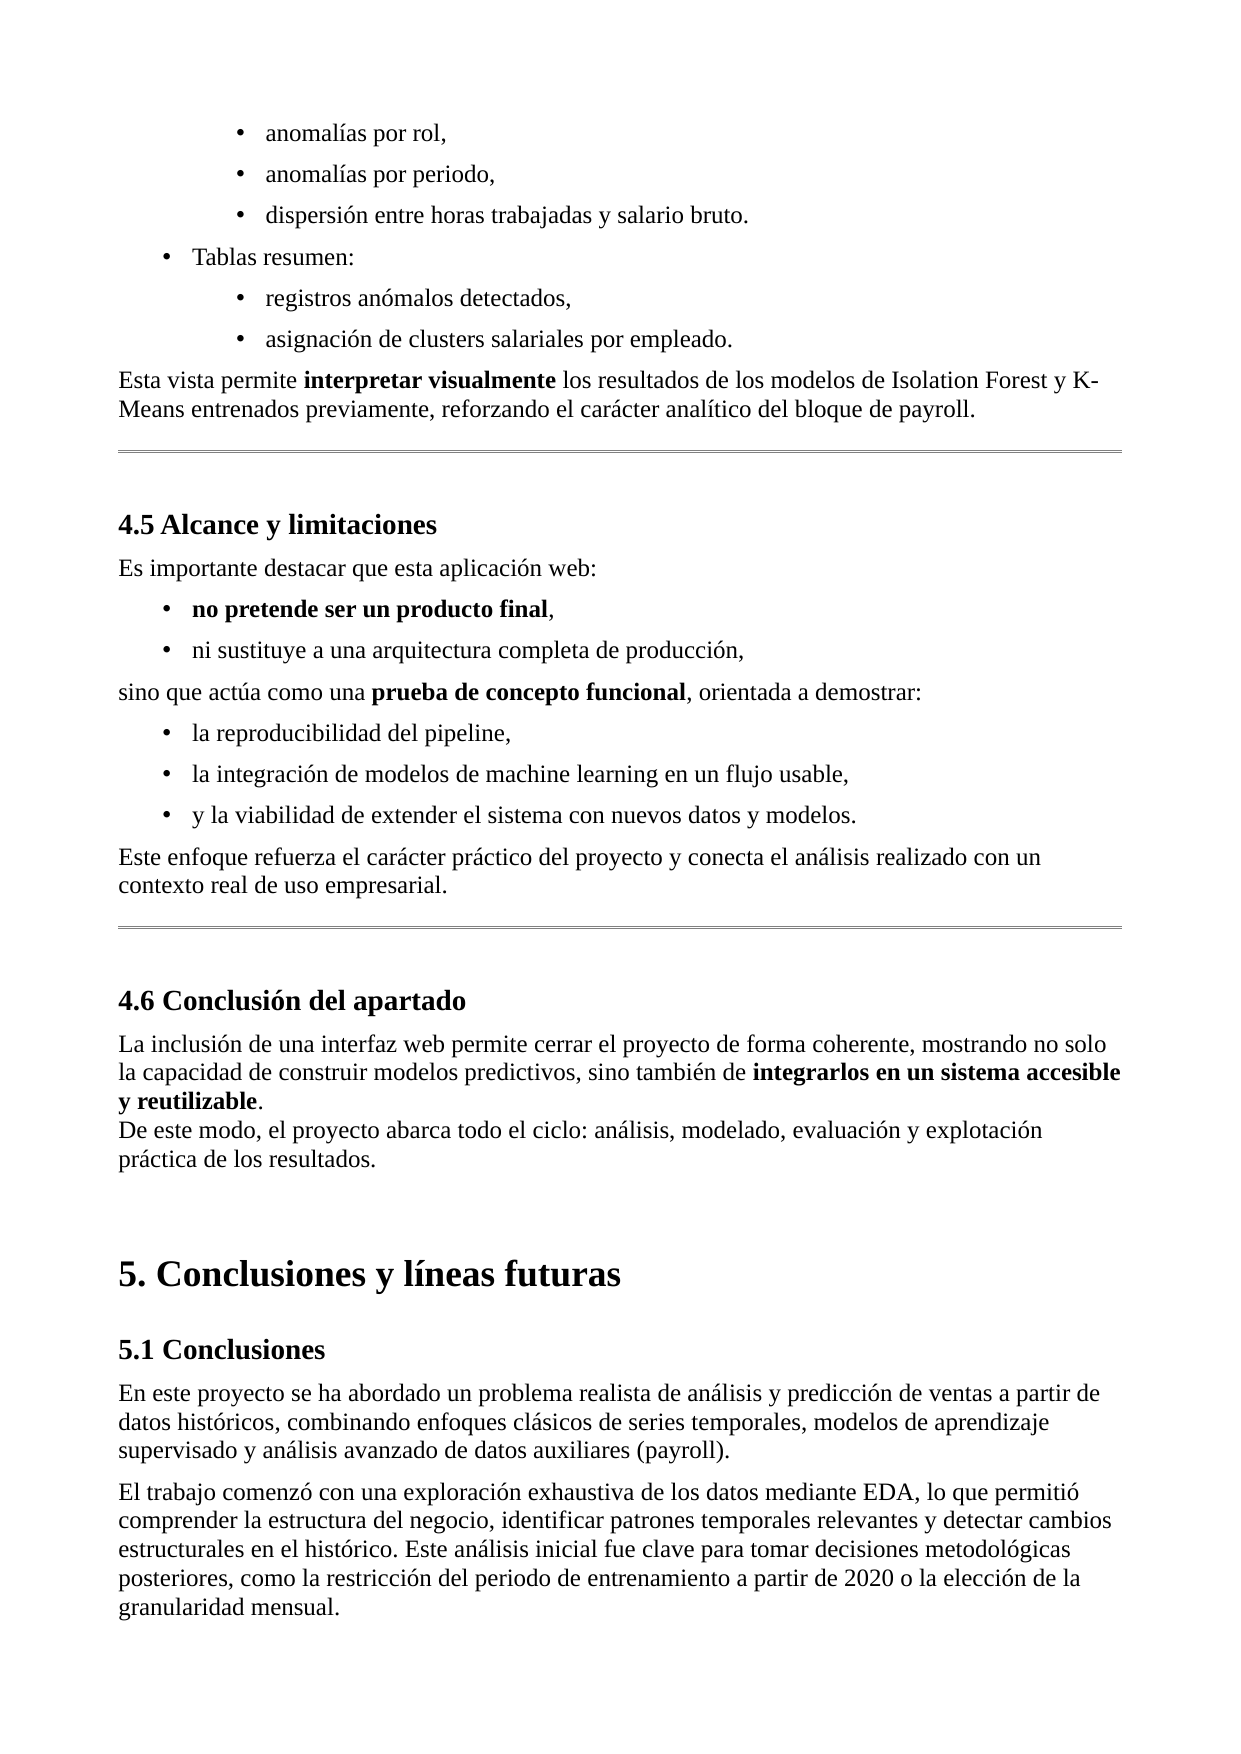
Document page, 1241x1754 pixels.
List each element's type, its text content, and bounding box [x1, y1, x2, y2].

text Este enfoque refuerza el carácter práctico del proyecto y conecta el análisis realizado con un contexto real de uso empresarial. [118, 842, 1122, 899]
subtitle 4.6 Conclusión del apartado [118, 983, 1122, 1016]
list no pretende ser un producto final, [162, 594, 1122, 623]
list registros anómalos detectados, [236, 283, 1122, 312]
list y la viabilidad de extender el sistema con nuevos datos y modelos. [162, 800, 1122, 829]
list anomalías por periodo, [236, 159, 1122, 188]
list la integración de modelos de machine learning en un flujo usable, [162, 759, 1122, 788]
list anomalías por rol, [236, 118, 1122, 147]
subtitle 5.1 Conclusiones [118, 1332, 1122, 1365]
list asignación de clusters salariales por empleado. [236, 324, 1122, 353]
list Tablas resumen: [162, 242, 1122, 271]
list ni sustituye a una arquitectura completa de producción, [162, 635, 1122, 664]
text El trabajo comenzó con una exploración exhaustiva de los datos mediante EDA, lo que permitió comprender la estructura del negocio, identificar patrones temporales relevantes y detectar cambios estructurales en el histórico. Este análisis inicial fue clave para tomar decisiones metodológicas posteriores, como la restricción del periodo de entrenamiento a partir de 2020 o la elección de la granularidad mensual. [118, 1477, 1122, 1620]
list la reproducibilidad del pipeline, [162, 718, 1122, 747]
subtitle 4.5 Alcance y limitaciones [118, 507, 1122, 540]
text En este proyecto se ha abordado un problema realista de análisis y predicción de ventas a partir de datos históricos, combinando enfoques clásicos de series temporales, modelos de aprendizaje supervisado y análisis avanzado de datos auxiliares (payroll). [118, 1378, 1122, 1464]
text sino que actúa como una prueba de concepto funcional, orientada a demostrar: [118, 677, 1122, 705]
text Esta vista permite interpretar visualmente los resultados de los modelos de Isolation Forest y K-Means entrenados previamente, reforzando el carácter analítico del bloque de payroll. [118, 366, 1122, 423]
list dispersión entre horas trabajadas y salario bruto. [236, 201, 1122, 229]
text La inclusión de una interfaz web permite cerrar el proyecto de forma coherente, mostrando no solo la capacidad de construir modelos predictivos, sino también de integrarlos en un sistema accesible y reutilizable. De este modo, el proyecto abarca todo el ciclo: análisis, modelado, evaluación y explotación práctica de los resultados. [118, 1029, 1122, 1172]
text Es importante destacar que esta aplicación web: [118, 553, 1122, 582]
subtitle 5. Conclusiones y líneas futuras [118, 1251, 1122, 1294]
